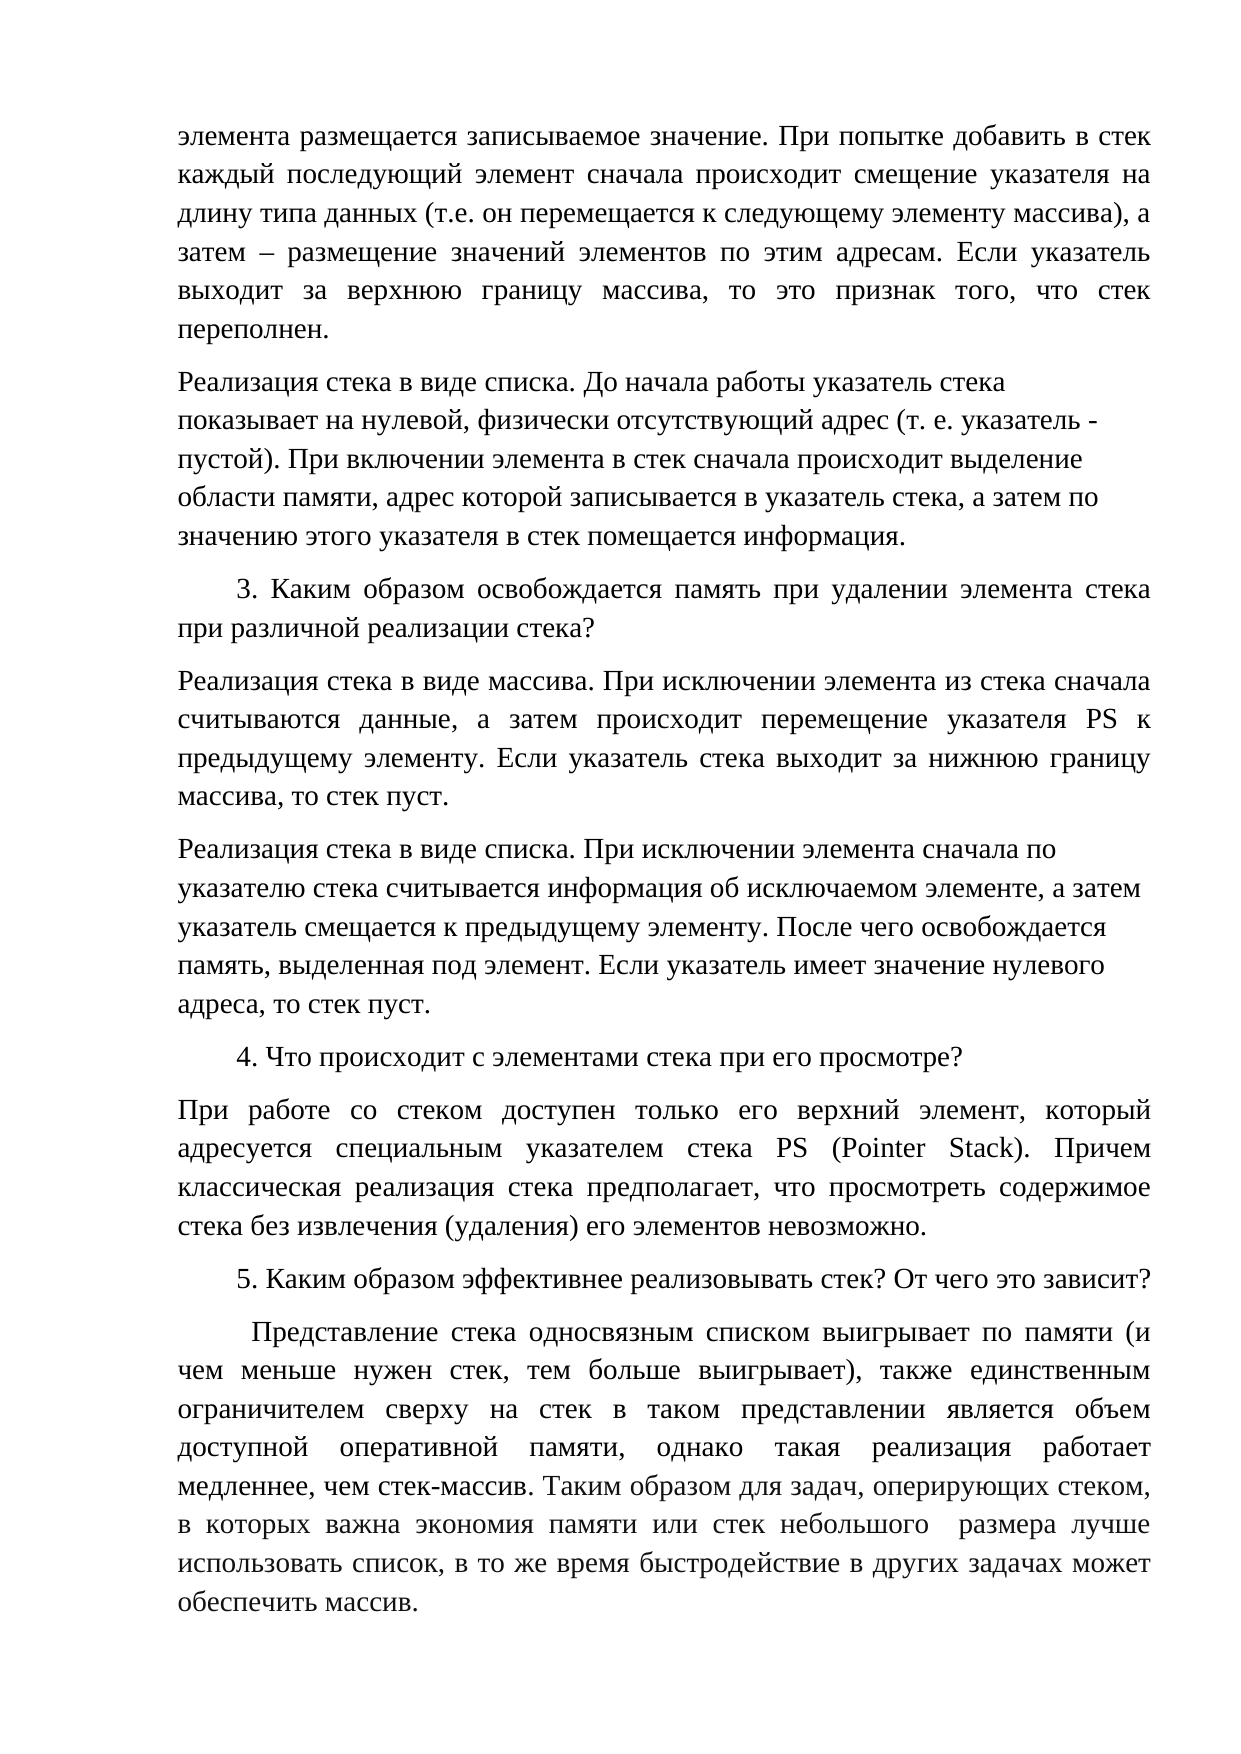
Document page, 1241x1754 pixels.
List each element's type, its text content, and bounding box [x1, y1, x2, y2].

text Представление стека односвязным списком выигрывает по памяти (и чем меньше нужен стек, тем больше выигрывает), также единственным ограничителем сверху на стек в таком представлении является объем доступной оперативной памяти, однако такая реализация работает медленнее, чем стек-массив. Таким образом для задач, оперирующих стеком, в которых важна экономия памяти или стек небольшого размера лучше использовать список, в то же время быстродействие в других задачах может обеспечить массив. [177, 1314, 1152, 1617]
text 4. Что происходит с элементами стека при его просмотре? [177, 1039, 1152, 1072]
text Реализация стека в виде массива. При исключении элемента из стека сначала считываются данные, а затем происходит перемещение указателя PS к предыдущему элементу. Если указатель стека выходит за нижнюю границу массива, то стек пуст. [177, 663, 1152, 812]
text элемента размещается записываемое значение. При попытке добавить в стек каждый последующий элемент сначала происходит смещение указателя на длину типа данных (т.е. он перемещается к следующему элементу массива), а затем – размещение значений элементов по этим адресам. Если указатель выходит за верхнюю границу массива, то это признак того, что стек переполнен. [177, 118, 1152, 344]
text Реализация стека в виде списка. До начала работы указатель стека показывает на нулевой, физически отсутствующий адрес (т. е. указатель - пустой). При включении элемента в стек сначала происходит выделение области памяти, адрес которой записывается в указатель стека, а затем по значению этого указателя в стек помещается информация. [177, 364, 1152, 552]
text При работе со стеком доступен только его верхний элемент, который адресуется специальным указателем стека PS (Pointer Stack). Причем классическая реализация стека предполагает, что просмотреть содержимое стека без извлечения (удаления) его элементов невозможно. [177, 1092, 1152, 1241]
text 3. Каким образом освобождается память при удалении элемента стека при различной реализации стека? [177, 571, 1152, 643]
text Реализация стека в виде списка. При исключении элемента сначала по указателю стека считывается информация об исключаемом элементе, а затем указатель смещается к предыдущему элементу. После чего освобождается память, выделенная под элемент. Если указатель имеет значение нулевого адреса, то стек пуст. [177, 832, 1152, 1019]
text 5. Каким образом эффективнее реализовывать стек? От чего это зависит? [177, 1261, 1152, 1294]
